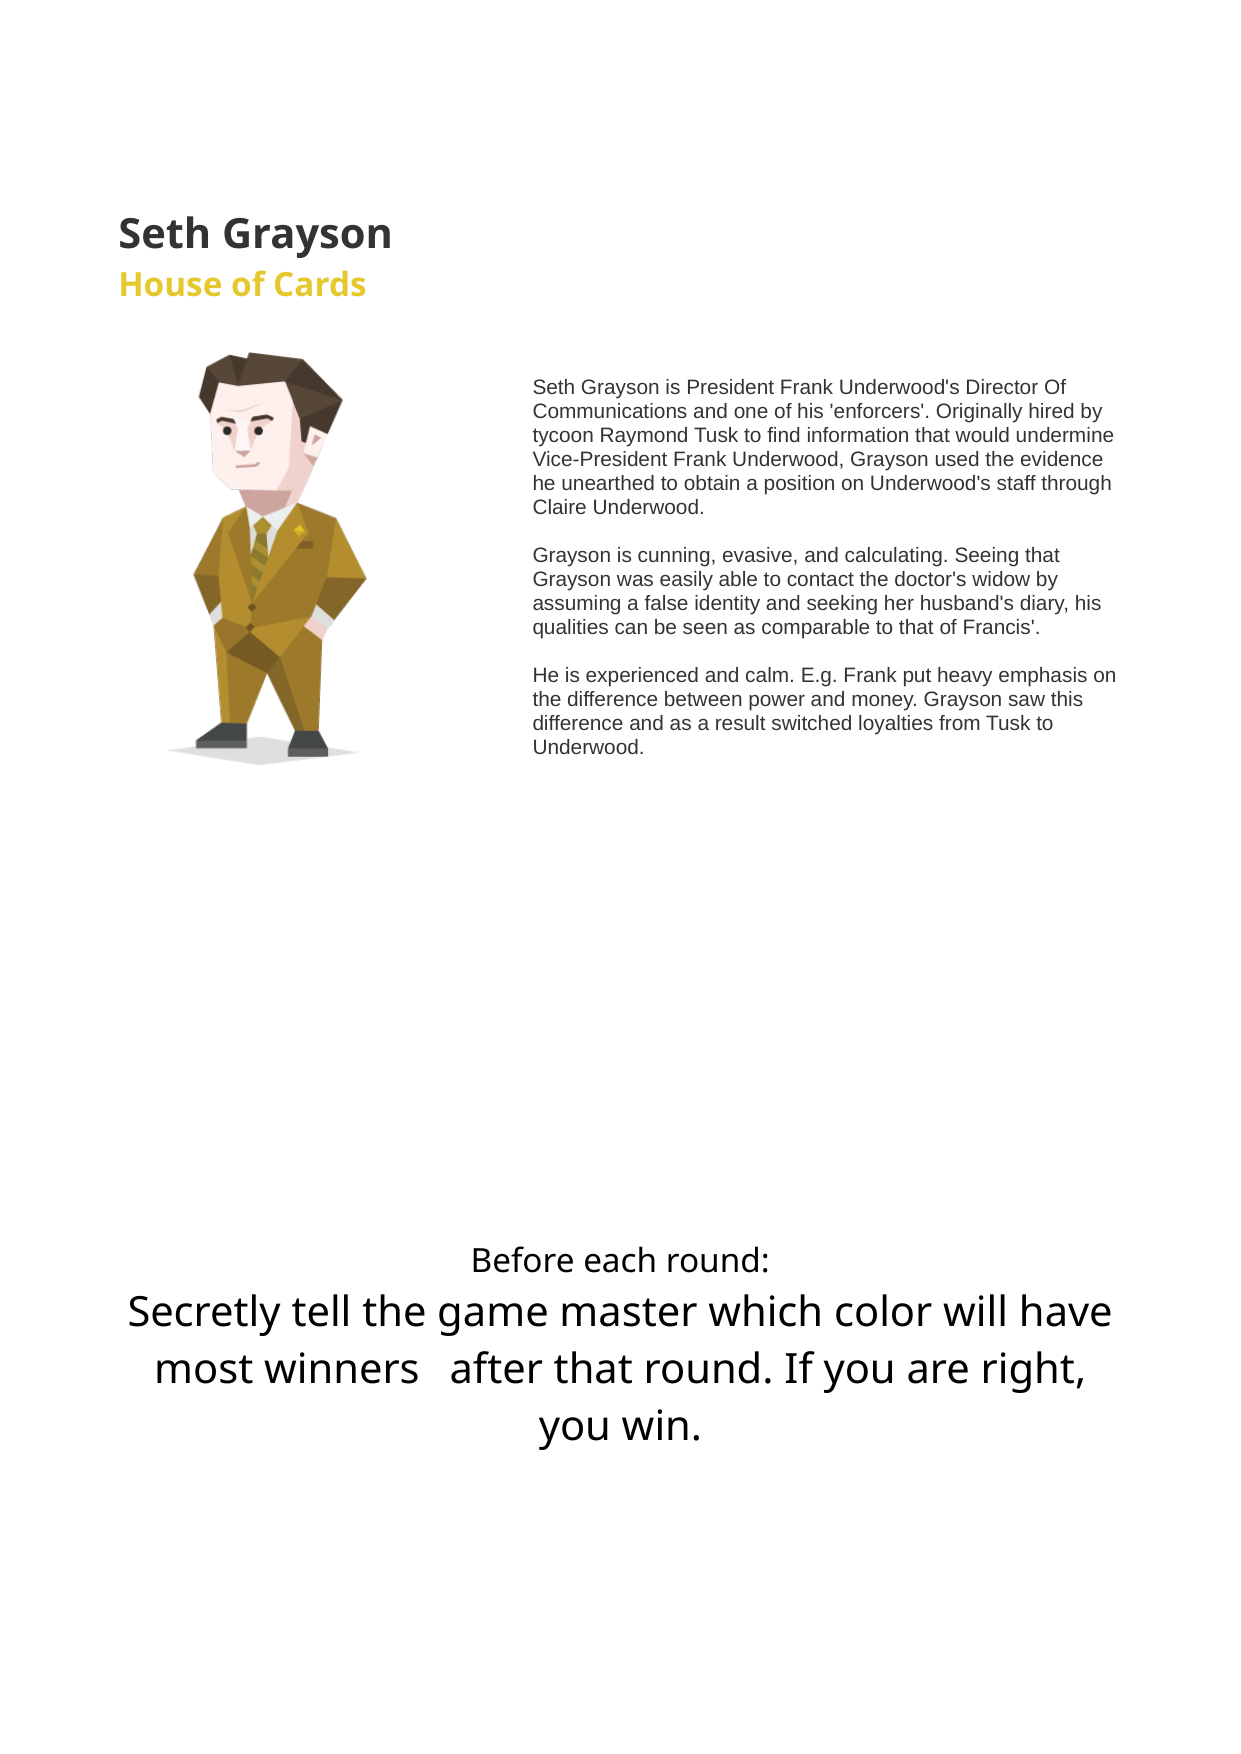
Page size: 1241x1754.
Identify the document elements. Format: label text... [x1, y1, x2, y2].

text Seth Grayson [118, 204, 1122, 260]
text House of Cards [118, 260, 1122, 306]
text Before each round: [118, 1237, 1122, 1282]
picture [59, 351, 473, 765]
text Grayson is cunning, evasive, and calculating. Seeing that Grayson was easily able to contact the doctor's widow by assuming a false identity and seeking her husband's diary, his qualities can be seen as comparable to that of Francis'. [473, 543, 1122, 639]
text He is experienced and calm. E.g. Frank put heavy emphasis on the difference between power and money. Grayson saw this difference and as a result switched loyalties from Tusk to Underwood. [473, 663, 1122, 758]
text Secretly tell the game master which color will have most winners after that round. If you are right, you win. [118, 1282, 1122, 1452]
text Seth Grayson is President Frank Underwood's Director Of Communications and one of his 'enforcers'. Originally hired by tycoon Raymond Tusk to find information that would undermine Vice-President Frank Underwood, Grayson used the evidence he unearthed to obtain a position on Underwood's staff through Claire Underwood. [473, 375, 1122, 519]
